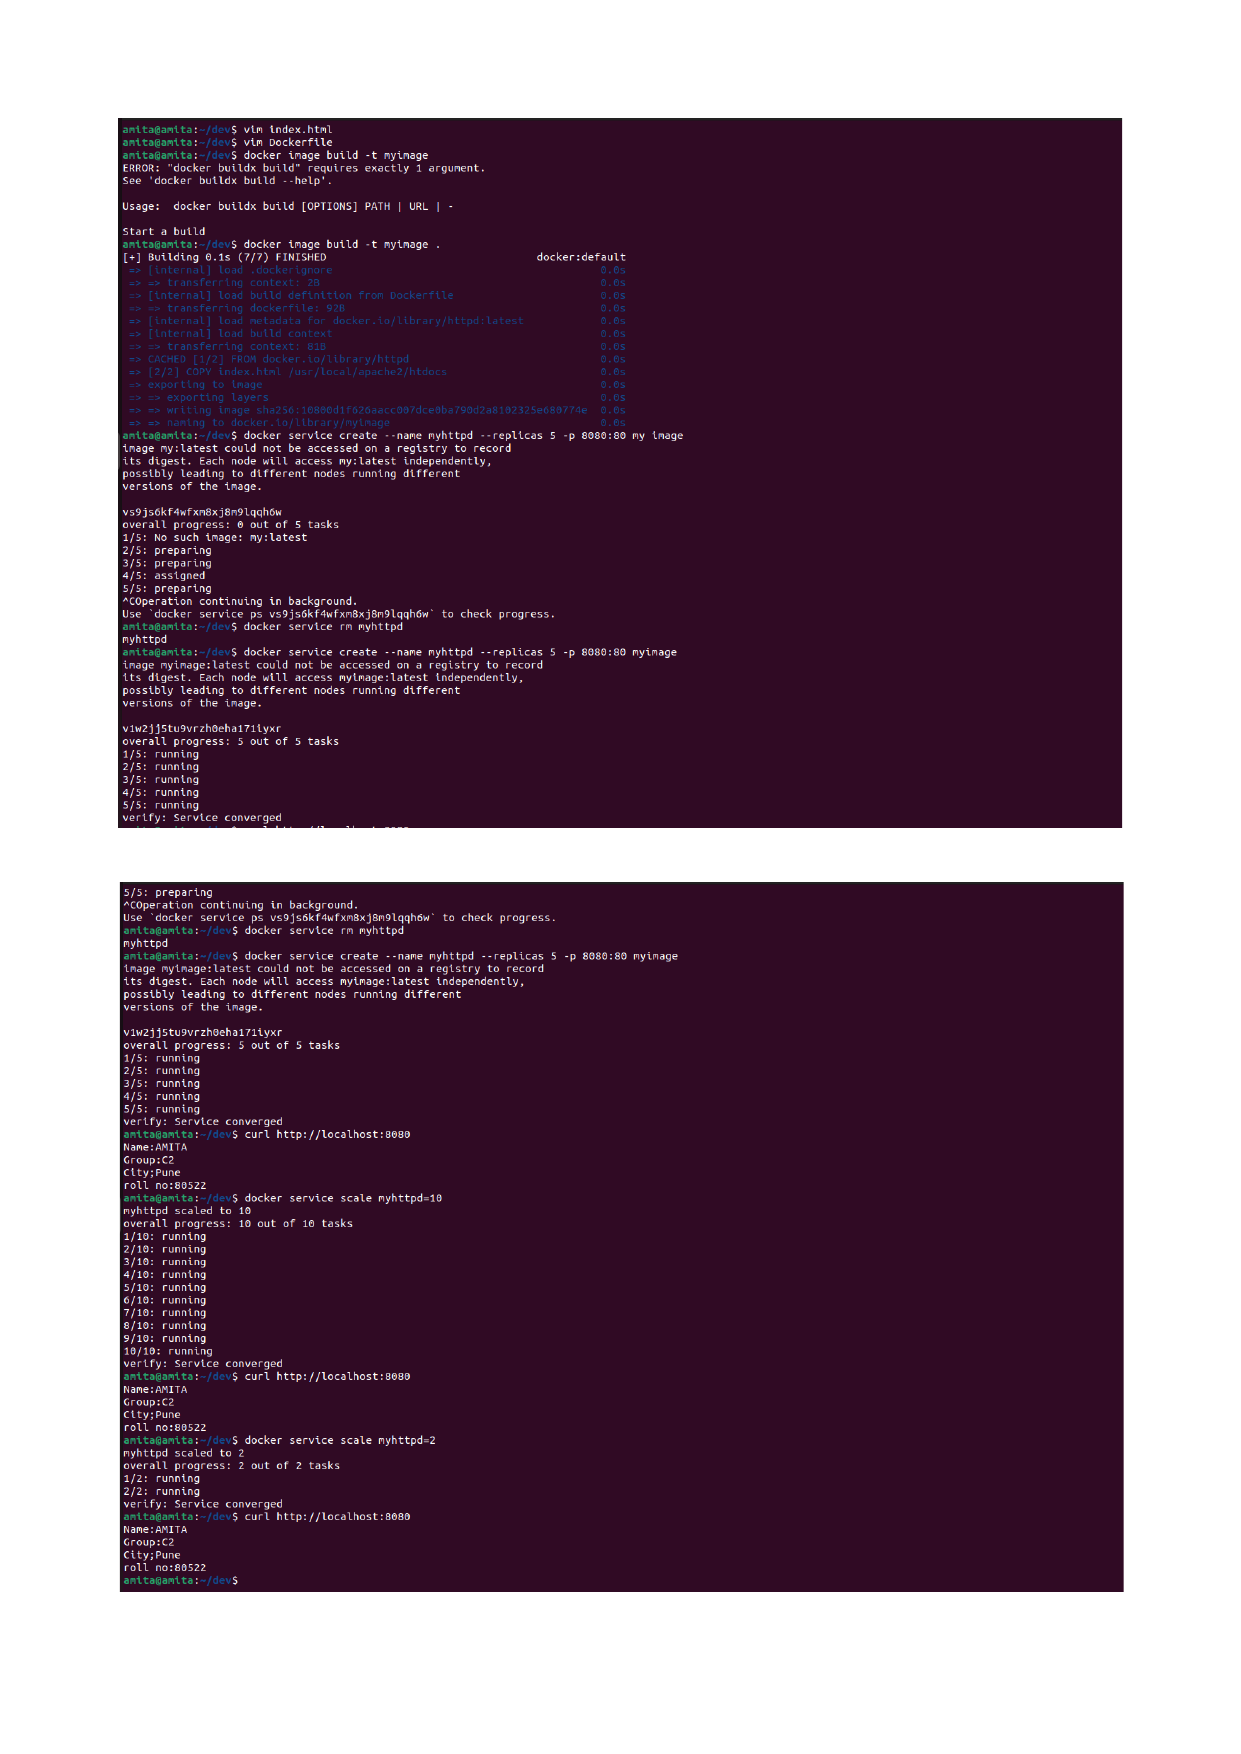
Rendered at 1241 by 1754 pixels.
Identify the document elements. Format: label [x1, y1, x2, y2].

picture [119, 882, 1124, 1592]
picture [118, 118, 1123, 828]
